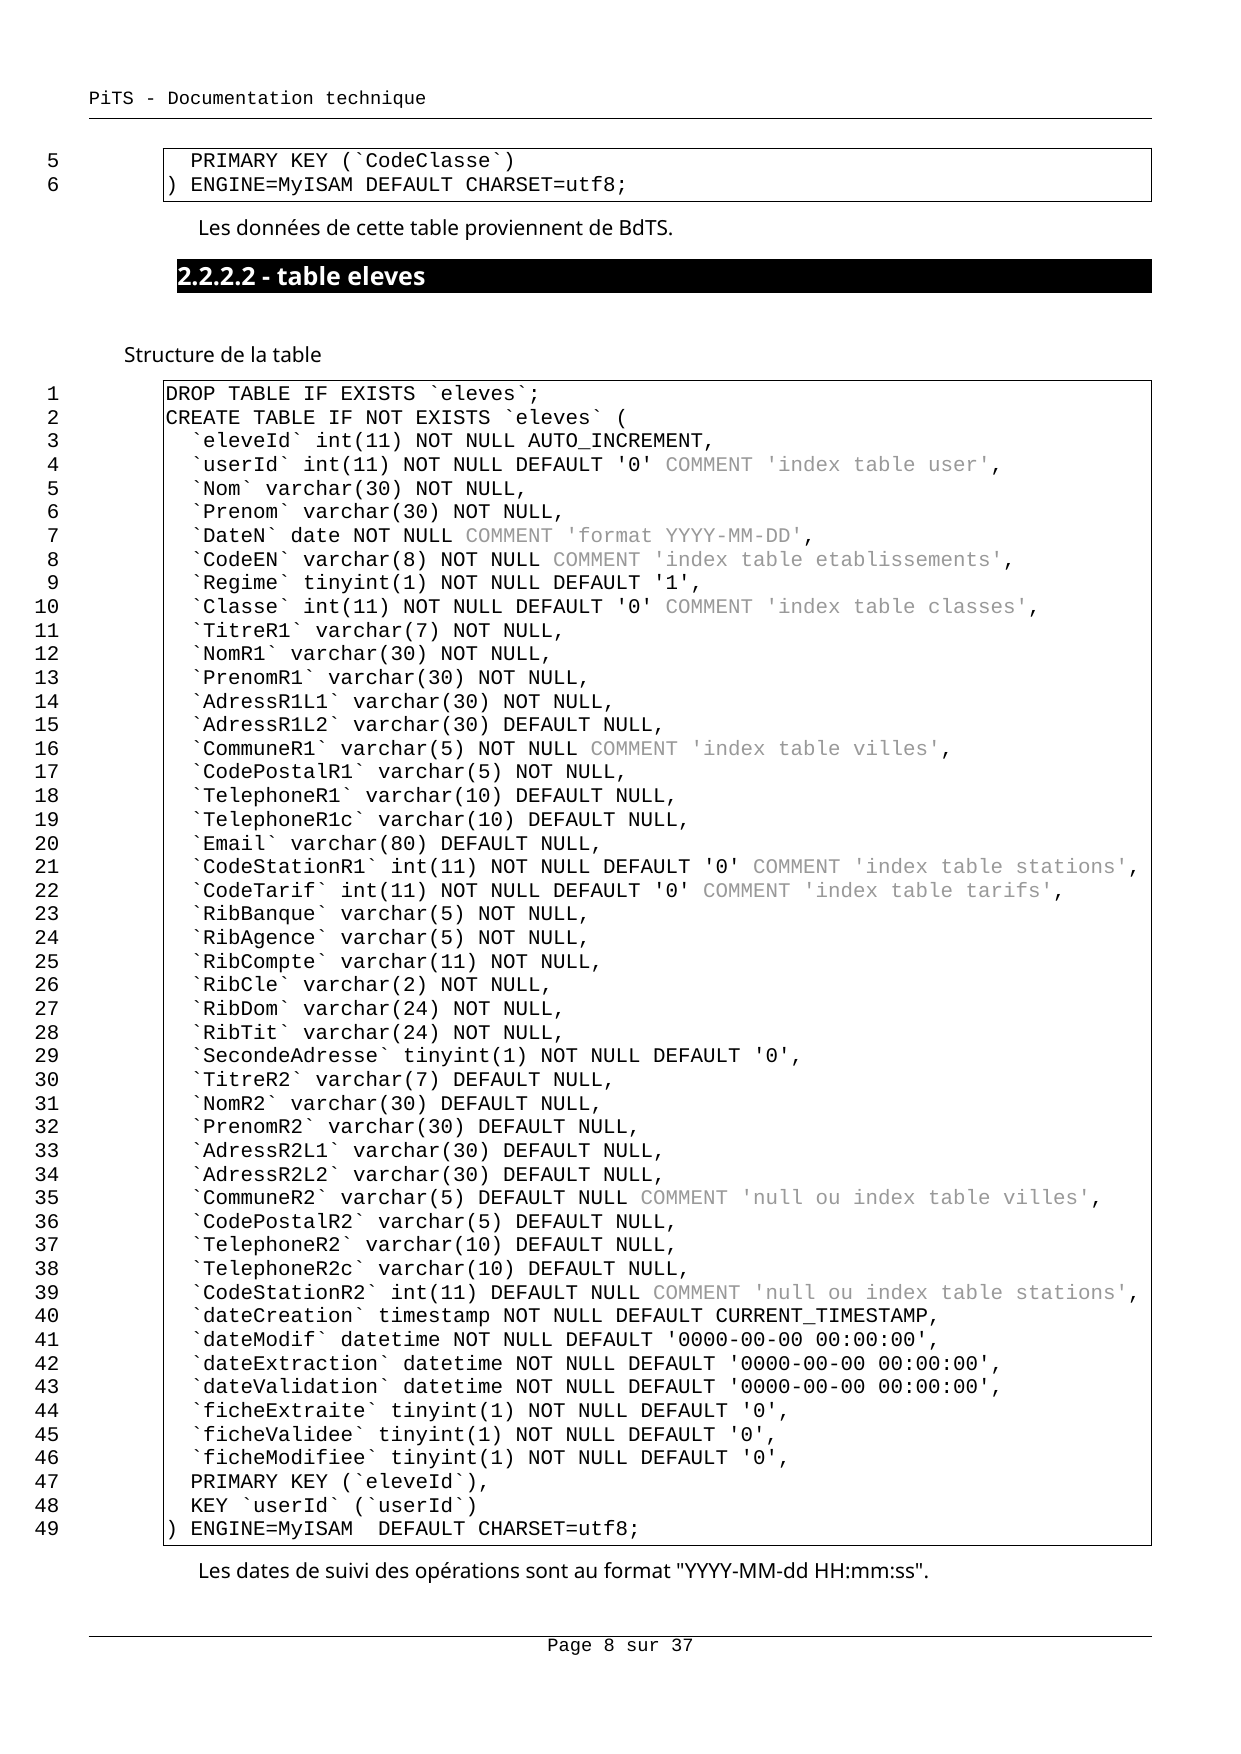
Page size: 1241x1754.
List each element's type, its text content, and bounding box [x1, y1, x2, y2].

text `RibCle` varchar(2) NOT NULL, [164, 971, 1151, 995]
text ) ENGINE=MyISAM DEFAULT CHARSET=utf8; [164, 171, 1151, 201]
text `RibCompte` varchar(11) NOT NULL, [164, 948, 1151, 971]
text `ficheValidee` tinyint(1) NOT NULL DEFAULT '0', [164, 1421, 1151, 1444]
text `PrenomR2` varchar(30) DEFAULT NULL, [164, 1113, 1151, 1137]
text `dateCreation` timestamp NOT NULL DEFAULT CURRENT_TIMESTAMP, [164, 1302, 1151, 1326]
text `RibDom` varchar(24) NOT NULL, [164, 995, 1151, 1019]
text Les dates de suivi des opérations sont au format "YYYY-MM-dd HH:mm:ss". [162, 1557, 1152, 1585]
text `Classe` int(11) NOT NULL DEFAULT '0' COMMENT 'index table classes', [164, 593, 1151, 617]
text `CodePostalR1` varchar(5) NOT NULL, [164, 758, 1151, 782]
text `eleveId` int(11) NOT NULL AUTO_INCREMENT, [164, 427, 1151, 451]
text `CommuneR1` varchar(5) NOT NULL COMMENT 'index table villes', [164, 735, 1151, 758]
text `CodePostalR2` varchar(5) DEFAULT NULL, [164, 1208, 1151, 1231]
text `Email` varchar(80) DEFAULT NULL, [164, 829, 1151, 853]
text `TelephoneR2` varchar(10) DEFAULT NULL, [164, 1231, 1151, 1255]
text `SecondeAdresse` tinyint(1) NOT NULL DEFAULT '0', [164, 1042, 1151, 1066]
text `CodeEN` varchar(8) NOT NULL COMMENT 'index table etablissements', [164, 546, 1151, 569]
subtitle table eleves [177, 259, 1152, 293]
text `Regime` tinyint(1) NOT NULL DEFAULT '1', [164, 569, 1151, 593]
text PRIMARY KEY (`eleveId`), [164, 1468, 1151, 1492]
text CREATE TABLE IF NOT EXISTS `eleves` ( [164, 404, 1151, 427]
text `TitreR1` varchar(7) NOT NULL, [164, 617, 1151, 640]
text ) ENGINE=MyISAM DEFAULT CHARSET=utf8; [164, 1515, 1151, 1545]
text `Prenom` varchar(30) NOT NULL, [164, 498, 1151, 522]
text `AdressR2L2` varchar(30) DEFAULT NULL, [164, 1161, 1151, 1184]
text `PrenomR1` varchar(30) NOT NULL, [164, 664, 1151, 688]
text `TitreR2` varchar(7) DEFAULT NULL, [164, 1066, 1151, 1089]
text `Nom` varchar(30) NOT NULL, [164, 475, 1151, 498]
text `NomR2` varchar(30) DEFAULT NULL, [164, 1089, 1151, 1113]
text `RibAgence` varchar(5) NOT NULL, [164, 924, 1151, 948]
text `AdressR1L1` varchar(30) NOT NULL, [164, 688, 1151, 711]
text `ficheModifiee` tinyint(1) NOT NULL DEFAULT '0', [164, 1444, 1151, 1468]
text `AdressR1L2` varchar(30) DEFAULT NULL, [164, 711, 1151, 735]
text `CommuneR2` varchar(5) DEFAULT NULL COMMENT 'null ou index table villes', [164, 1184, 1151, 1208]
text `TelephoneR2c` varchar(10) DEFAULT NULL, [164, 1255, 1151, 1279]
text KEY `userId` (`userId`) [164, 1492, 1151, 1515]
text Structure de la table [88, 340, 1152, 368]
text `RibTit` varchar(24) NOT NULL, [164, 1019, 1151, 1042]
text DROP TABLE IF EXISTS `eleves`; [164, 381, 1151, 404]
text `dateValidation` datetime NOT NULL DEFAULT '0000-00-00 00:00:00', [164, 1373, 1151, 1397]
text `NomR1` varchar(30) NOT NULL, [164, 640, 1151, 664]
text `userId` int(11) NOT NULL DEFAULT '0' COMMENT 'index table user', [164, 451, 1151, 475]
text `dateExtraction` datetime NOT NULL DEFAULT '0000-00-00 00:00:00', [164, 1350, 1151, 1373]
text `TelephoneR1c` varchar(10) DEFAULT NULL, [164, 806, 1151, 829]
text `AdressR2L1` varchar(30) DEFAULT NULL, [164, 1137, 1151, 1161]
text Les données de cette table proviennent de BdTS. [162, 213, 1152, 241]
text `CodeTarif` int(11) NOT NULL DEFAULT '0' COMMENT 'index table tarifs', [164, 877, 1151, 900]
text `DateN` date NOT NULL COMMENT 'format YYYY-MM-DD', [164, 522, 1151, 546]
text `RibBanque` varchar(5) NOT NULL, [164, 900, 1151, 924]
text `ficheExtraite` tinyint(1) NOT NULL DEFAULT '0', [164, 1397, 1151, 1421]
text `TelephoneR1` varchar(10) DEFAULT NULL, [164, 782, 1151, 806]
text `dateModif` datetime NOT NULL DEFAULT '0000-00-00 00:00:00', [164, 1326, 1151, 1350]
text `CodeStationR1` int(11) NOT NULL DEFAULT '0' COMMENT 'index table stations', [164, 853, 1151, 877]
text `CodeStationR2` int(11) DEFAULT NULL COMMENT 'null ou index table stations', [164, 1279, 1151, 1302]
text PRIMARY KEY (`CodeClasse`) [164, 149, 1151, 171]
